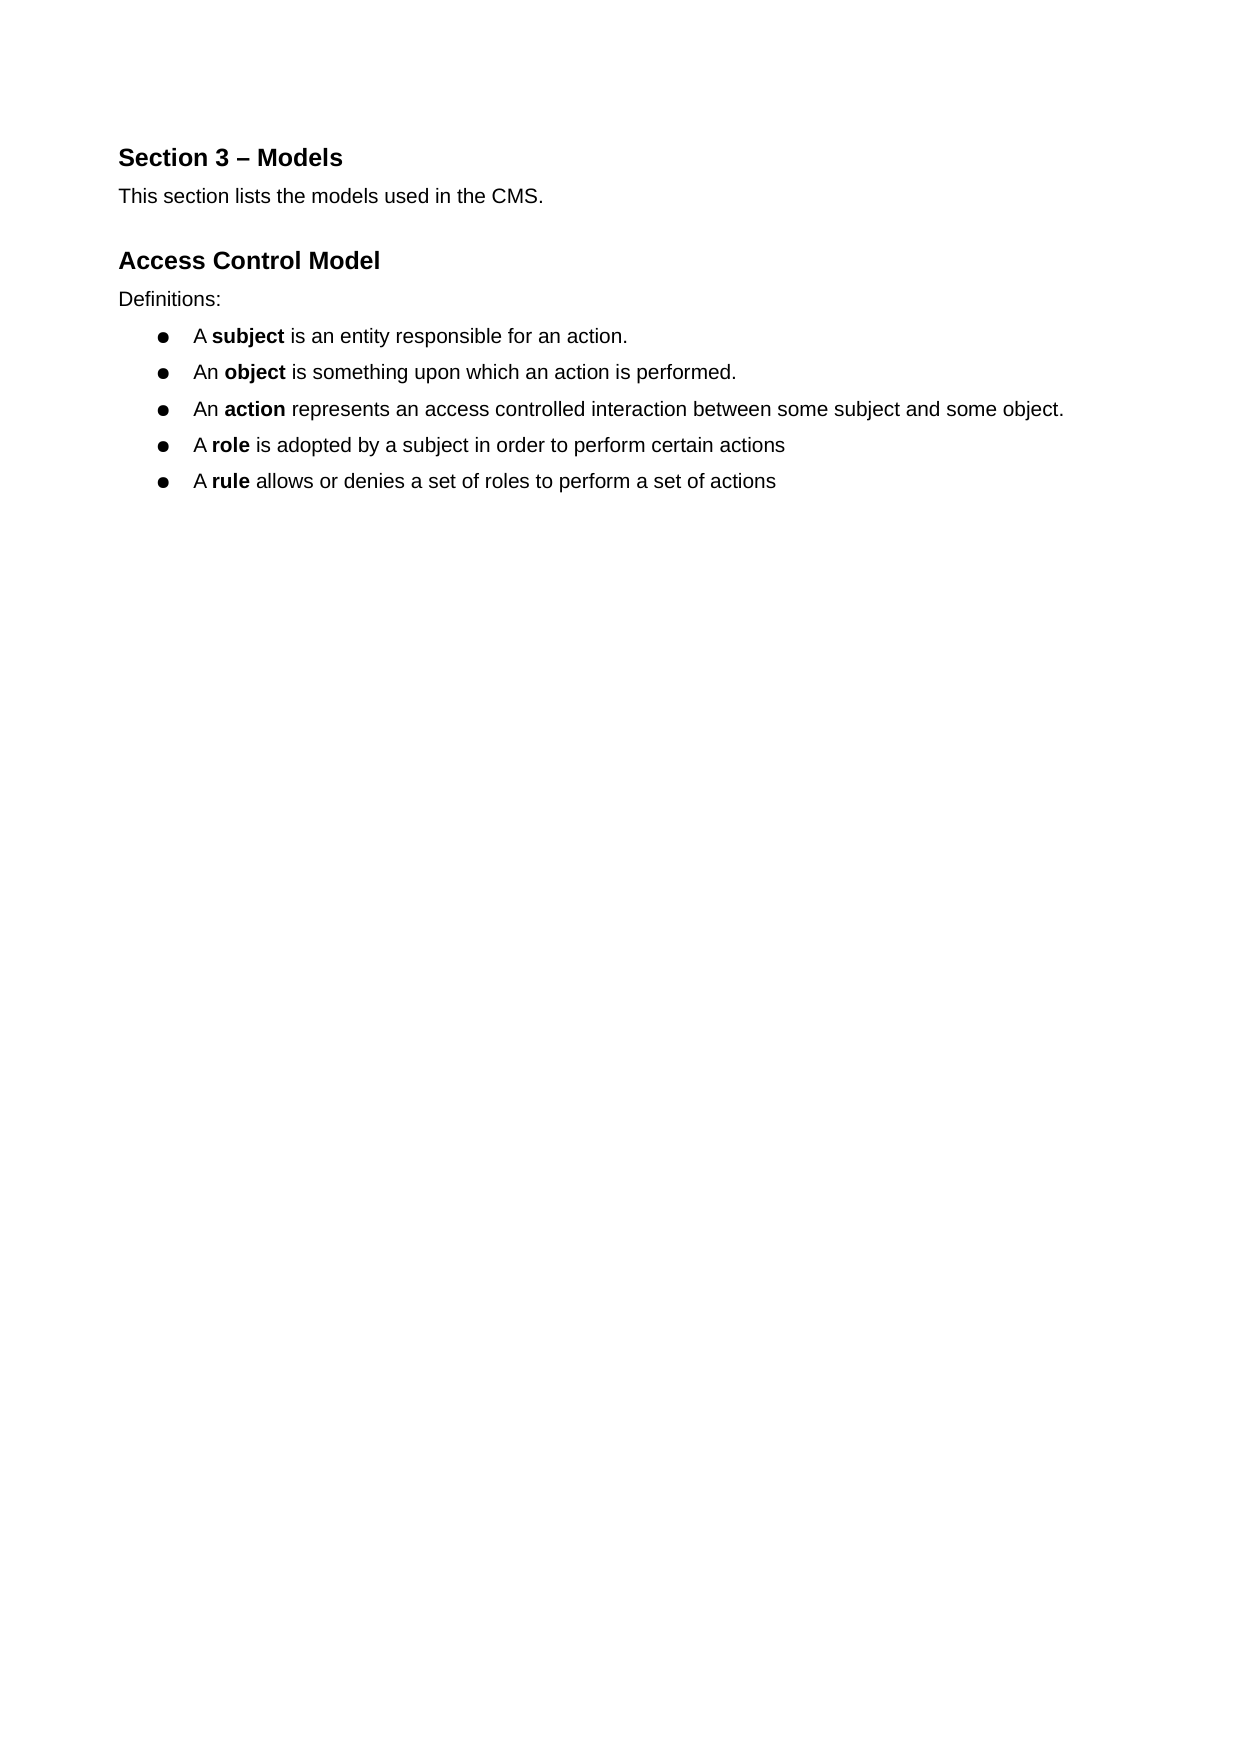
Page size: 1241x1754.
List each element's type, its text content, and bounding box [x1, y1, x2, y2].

list A role is adopted by a subject in order to perform certain actions [156, 433, 1122, 457]
list A rule allows or denies a set of roles to perform a set of actions [156, 469, 1122, 493]
subtitle Access Control Model [118, 246, 1122, 274]
text This section lists the models used in the CMS. [118, 184, 1122, 208]
subtitle Section 3 – Models [118, 143, 1122, 172]
list An action represents an access controlled interaction between some subject and some object. [156, 396, 1122, 420]
text Definitions: [118, 287, 1122, 311]
list A subject is an entity responsible for an action. [156, 323, 1122, 347]
list An object is something upon which an action is performed. [156, 360, 1122, 384]
